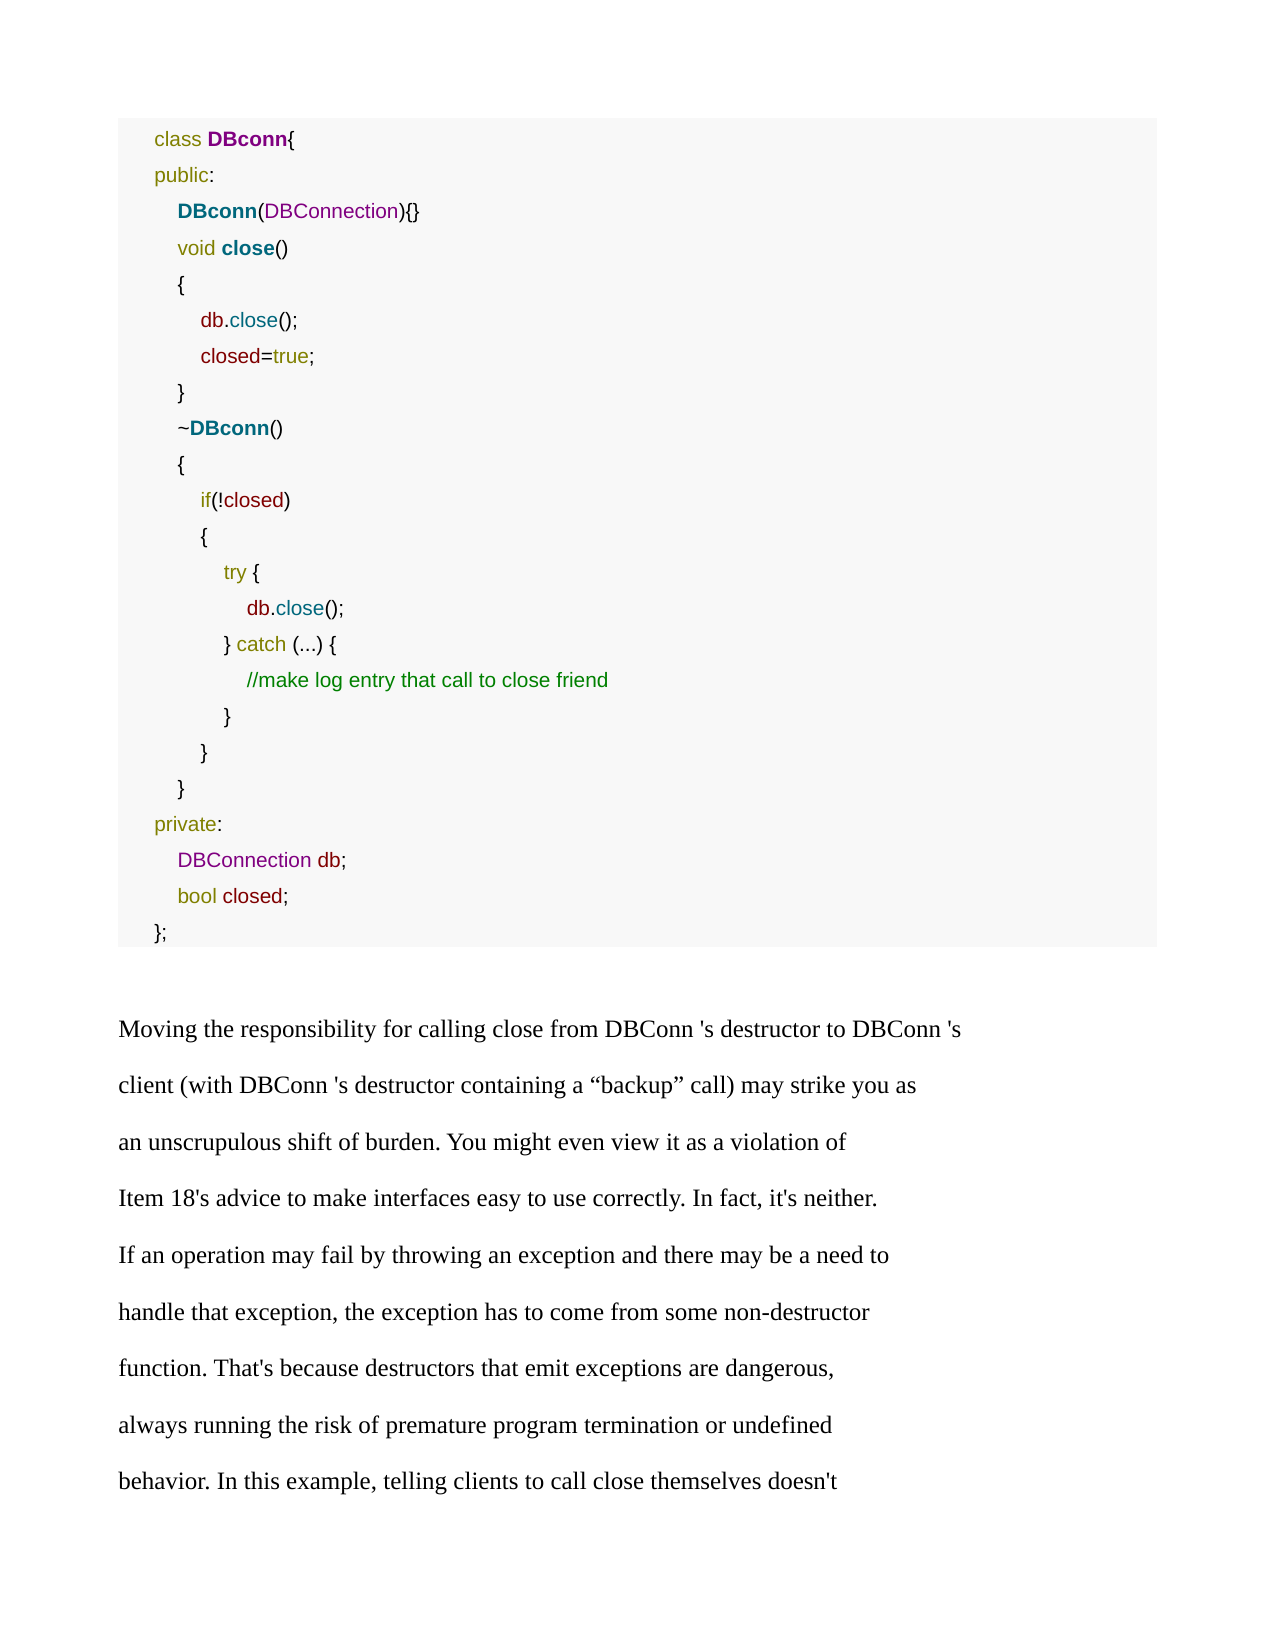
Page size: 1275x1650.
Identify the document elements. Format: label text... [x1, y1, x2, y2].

text if(!closed) [118, 478, 1157, 514]
text } [118, 695, 1157, 731]
text Item 18's advice to make interfaces easy to use correctly. In fact, it's neither. [118, 1173, 1157, 1215]
text private: [118, 803, 1157, 839]
text class DBconn{ [118, 118, 1157, 154]
text DBConnection db; [118, 839, 1157, 875]
text DBconn(DBConnection){} [118, 190, 1157, 226]
text client (with DBConn 's destructor containing a “backup” call) may strike you as [118, 1060, 1157, 1102]
text bool closed; [118, 875, 1157, 911]
text db.close(); [118, 587, 1157, 623]
text //make log entry that call to close friend [118, 659, 1157, 695]
text } [118, 731, 1157, 767]
text { [118, 262, 1157, 298]
text public: [118, 154, 1157, 190]
text db.close(); [118, 298, 1157, 334]
text behavior. In this example, telling clients to call close themselves doesn't [118, 1456, 1157, 1498]
text { [118, 514, 1157, 551]
text ~DBconn() [118, 406, 1157, 442]
text an unscrupulous shift of burden. You might even view it as a violation of [118, 1117, 1157, 1159]
text always running the risk of premature program termination or undefined [118, 1399, 1157, 1442]
text } [118, 767, 1157, 803]
text If an operation may fail by throwing an exception and there may be a need to [118, 1230, 1157, 1272]
text handle that exception, the exception has to come from some non-destructor [118, 1286, 1157, 1328]
text }; [118, 911, 1157, 947]
text void close() [118, 226, 1157, 262]
text } [118, 370, 1157, 406]
text } catch (...) { [118, 623, 1157, 659]
text try { [118, 551, 1157, 587]
text closed=true; [118, 334, 1157, 370]
text Moving the responsibility for calling close from DBConn 's destructor to DBConn 's [118, 1004, 1157, 1046]
text function. That's because destructors that emit exceptions are dangerous, [118, 1343, 1157, 1385]
text { [118, 442, 1157, 478]
